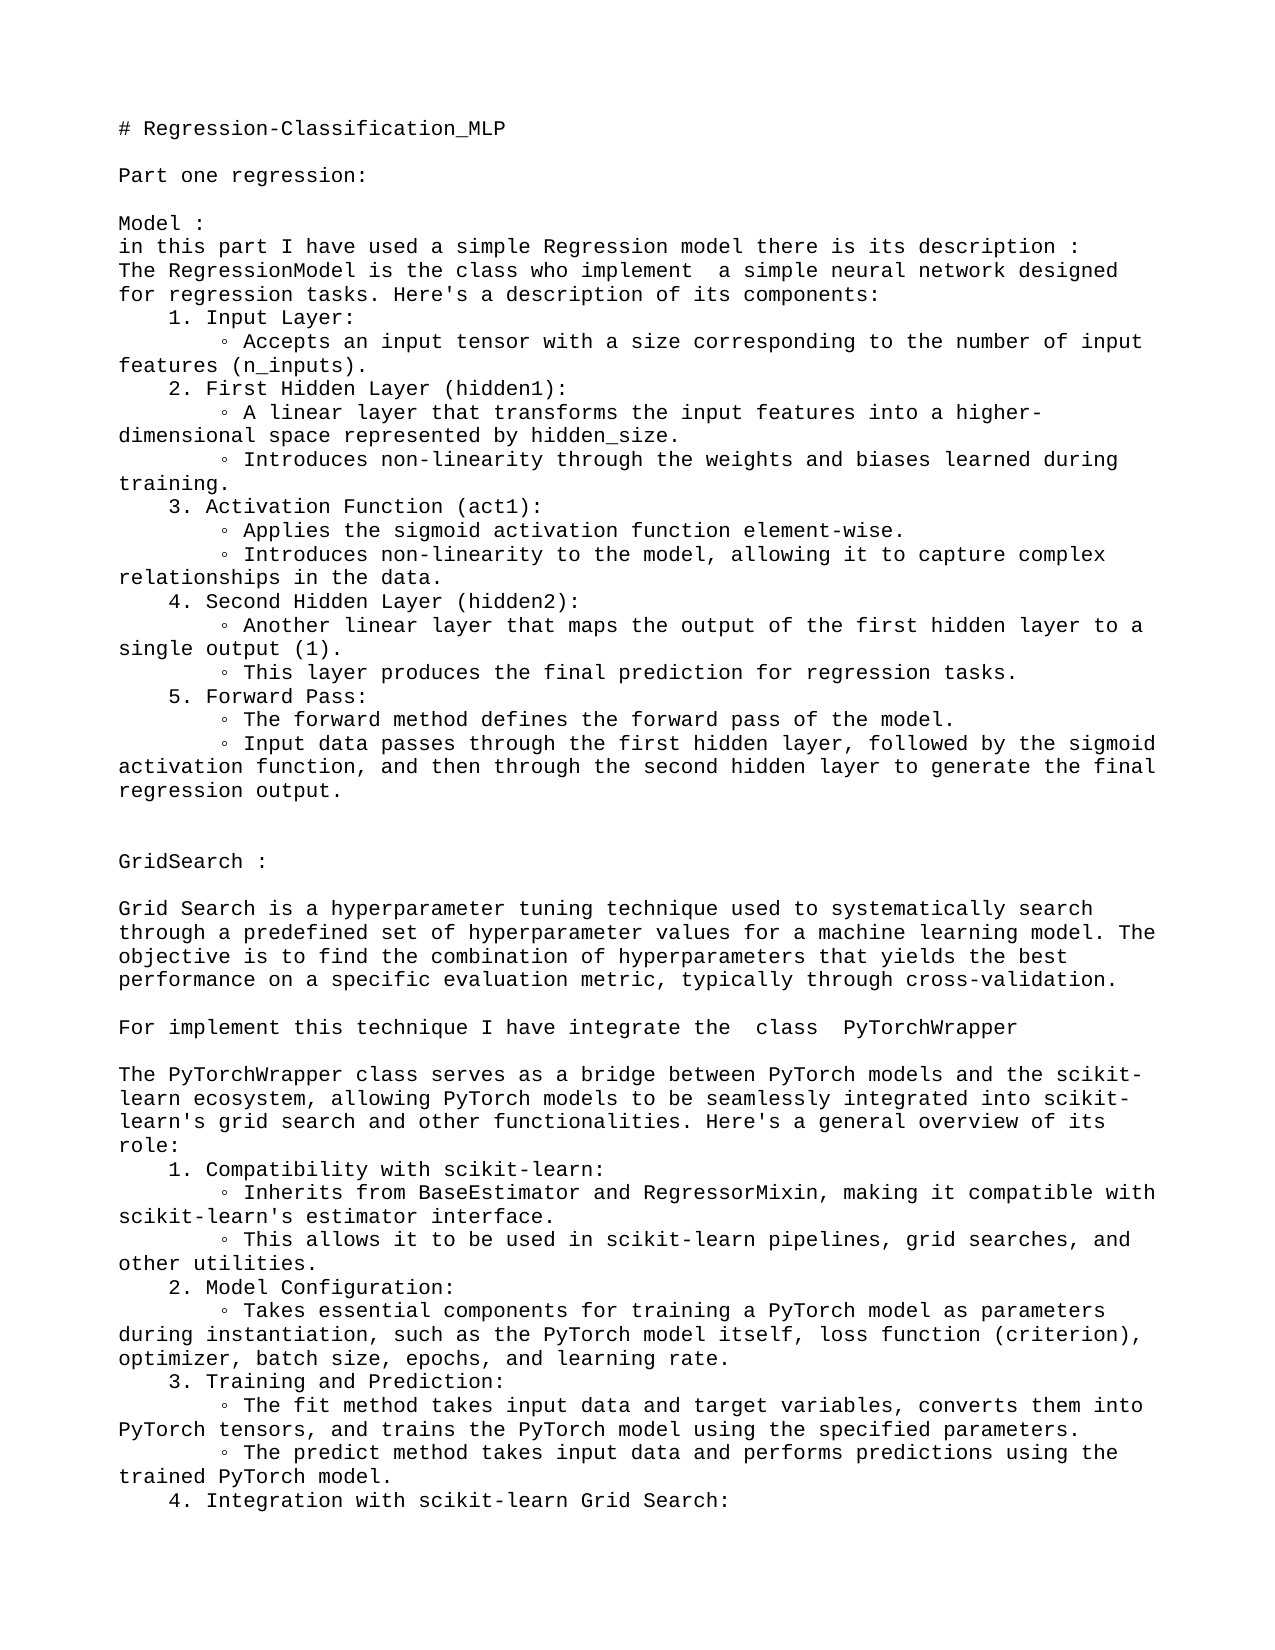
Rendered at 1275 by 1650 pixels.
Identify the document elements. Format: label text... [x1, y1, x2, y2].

text ◦ A linear layer that transforms the input features into a higher-dimensional space represented by hidden_size. [118, 402, 1157, 449]
text ◦ The forward method defines the forward pass of the model. [118, 709, 1157, 733]
text The RegressionModel is the class who implement a simple neural network designed for regression tasks. Here's a description of its components: [118, 260, 1157, 307]
text ◦ Introduces non-linearity to the model, allowing it to capture complex relationships in the data. [118, 544, 1157, 591]
text 2. First Hidden Layer (hidden1): [118, 378, 1157, 402]
text ◦ Introduces non-linearity through the weights and biases learned during training. [118, 449, 1157, 496]
text ◦ Another linear layer that maps the output of the first hidden layer to a single output (1). [118, 615, 1157, 662]
text Grid Search is a hyperparameter tuning technique used to systematically search through a predefined set of hyperparameter values for a machine learning model. The objective is to find the combination of hyperparameters that yields the best performance on a specific evaluation metric, typically through cross-validation. [118, 898, 1157, 993]
text ◦ The fit method takes input data and target variables, converts them into PyTorch tensors, and trains the PyTorch model using the specified parameters. [118, 1395, 1157, 1442]
text 1. Compatibility with scikit-learn: [118, 1158, 1157, 1182]
text 3. Training and Prediction: [118, 1371, 1157, 1395]
text ◦ This layer produces the final prediction for regression tasks. [118, 662, 1157, 686]
text ◦ Takes essential components for training a PyTorch model as parameters during instantiation, such as the PyTorch model itself, loss function (criterion), optimizer, batch size, epochs, and learning rate. [118, 1300, 1157, 1371]
text 4. Second Hidden Layer (hidden2): [118, 591, 1157, 615]
text 2. Model Configuration: [118, 1277, 1157, 1300]
text ◦ The predict method takes input data and performs predictions using the trained PyTorch model. [118, 1442, 1157, 1489]
text ◦ Accepts an input tensor with a size corresponding to the number of input features (n_inputs). [118, 331, 1157, 378]
text ◦ Inherits from BaseEstimator and RegressorMixin, making it compatible with scikit-learn's estimator interface. [118, 1182, 1157, 1229]
text # Regression-Classification_MLP [118, 118, 1157, 142]
text ◦ Input data passes through the first hidden layer, followed by the sigmoid activation function, and then through the second hidden layer to generate the final regression output. [118, 733, 1157, 804]
text Part one regression: [118, 165, 1157, 189]
text in this part I have used a simple Regression model there is its description : [118, 236, 1157, 260]
text 1. Input Layer: [118, 307, 1157, 331]
text Model : [118, 213, 1157, 236]
text For implement this technique I have integrate the class PyTorchWrapper [118, 1017, 1157, 1040]
text ◦ This allows it to be used in scikit-learn pipelines, grid searches, and other utilities. [118, 1229, 1157, 1277]
text 4. Integration with scikit-learn Grid Search: [118, 1489, 1157, 1513]
text GridSearch : [118, 851, 1157, 875]
text ◦ Applies the sigmoid activation function element-wise. [118, 520, 1157, 544]
text 3. Activation Function (act1): [118, 496, 1157, 520]
text The PyTorchWrapper class serves as a bridge between PyTorch models and the scikit-learn ecosystem, allowing PyTorch models to be seamlessly integrated into scikit-learn's grid search and other functionalities. Here's a general overview of its role: [118, 1064, 1157, 1158]
text 5. Forward Pass: [118, 686, 1157, 709]
